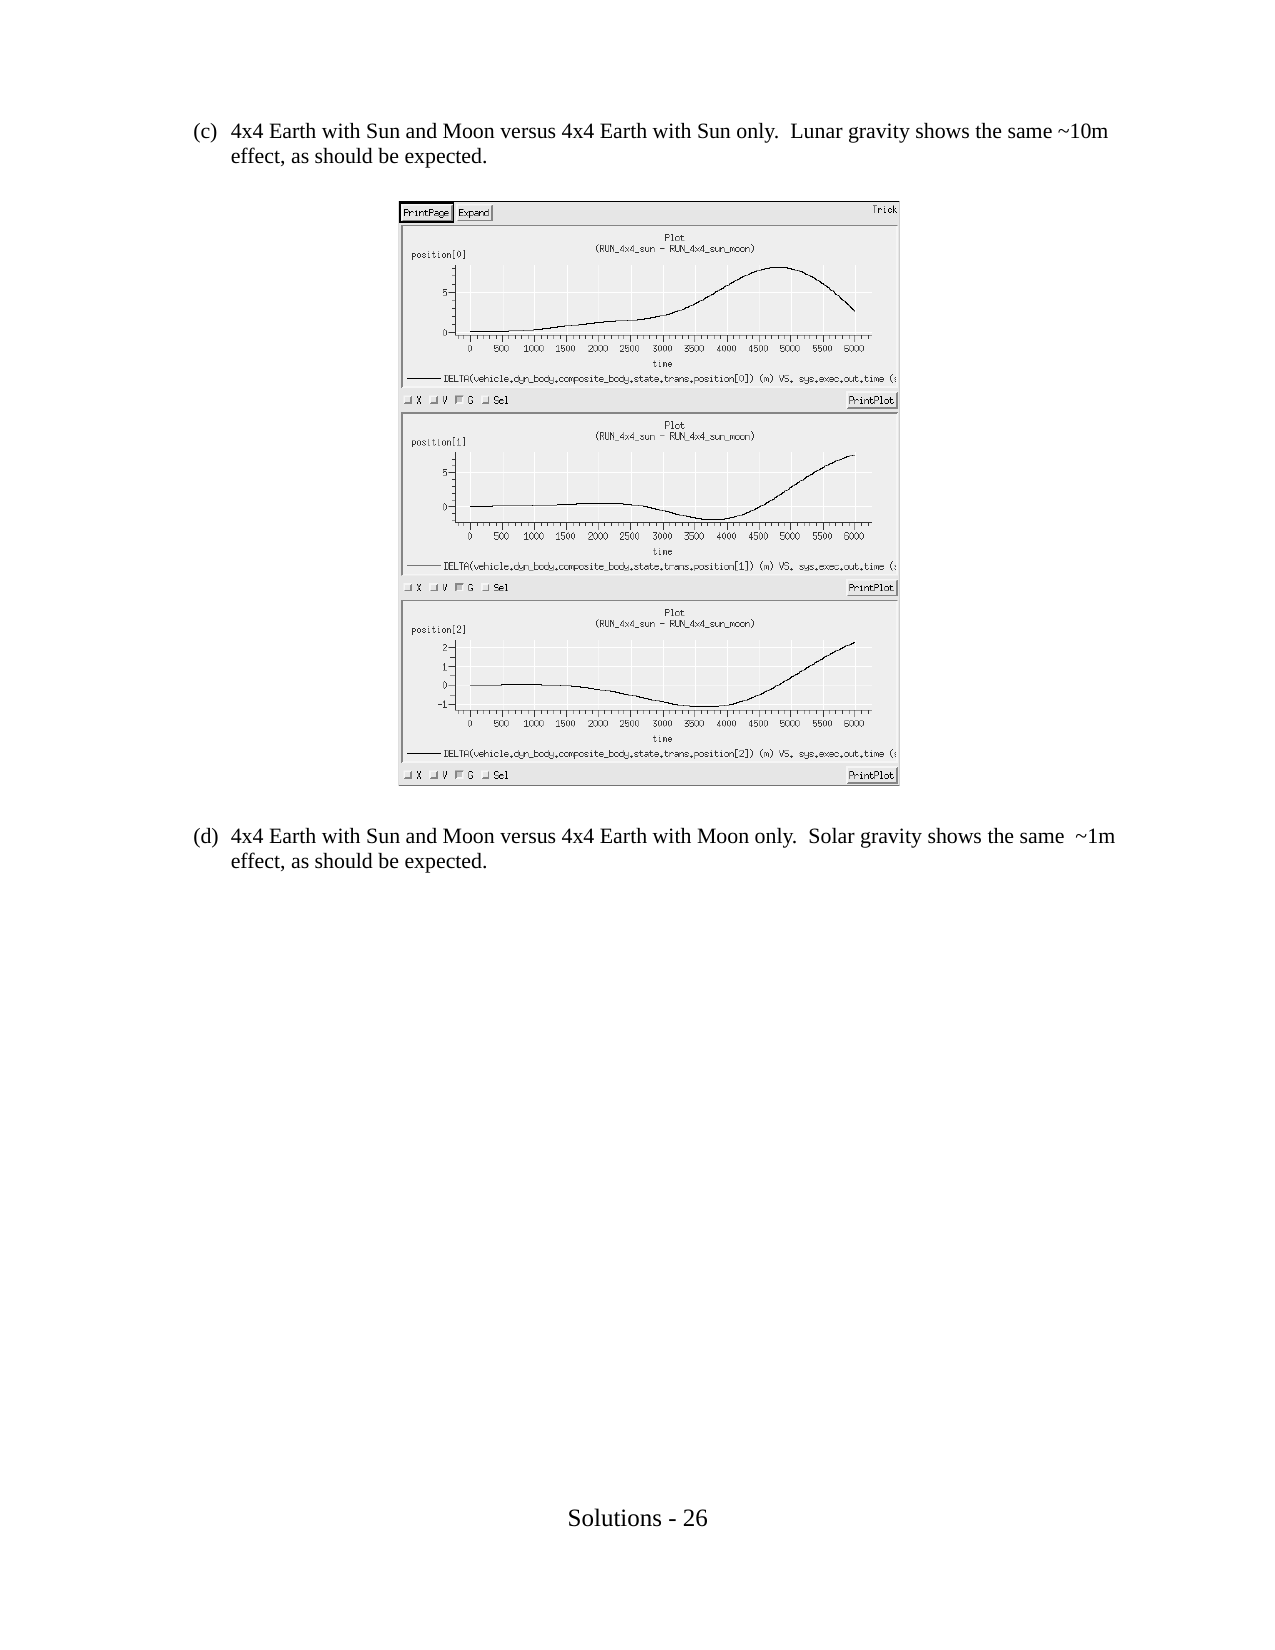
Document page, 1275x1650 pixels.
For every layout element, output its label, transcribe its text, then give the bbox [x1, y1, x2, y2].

list 4x4 Earth with Sun and Moon versus 4x4 Earth with Sun only. Lunar gravity shows the same ~10m effect, as should be expected. [193, 118, 1168, 168]
picture [398, 201, 900, 786]
list 4x4 Earth with Sun and Moon versus 4x4 Earth with Moon only. Solar gravity shows the same ~1m effect, as should be expected. [193, 823, 1168, 873]
